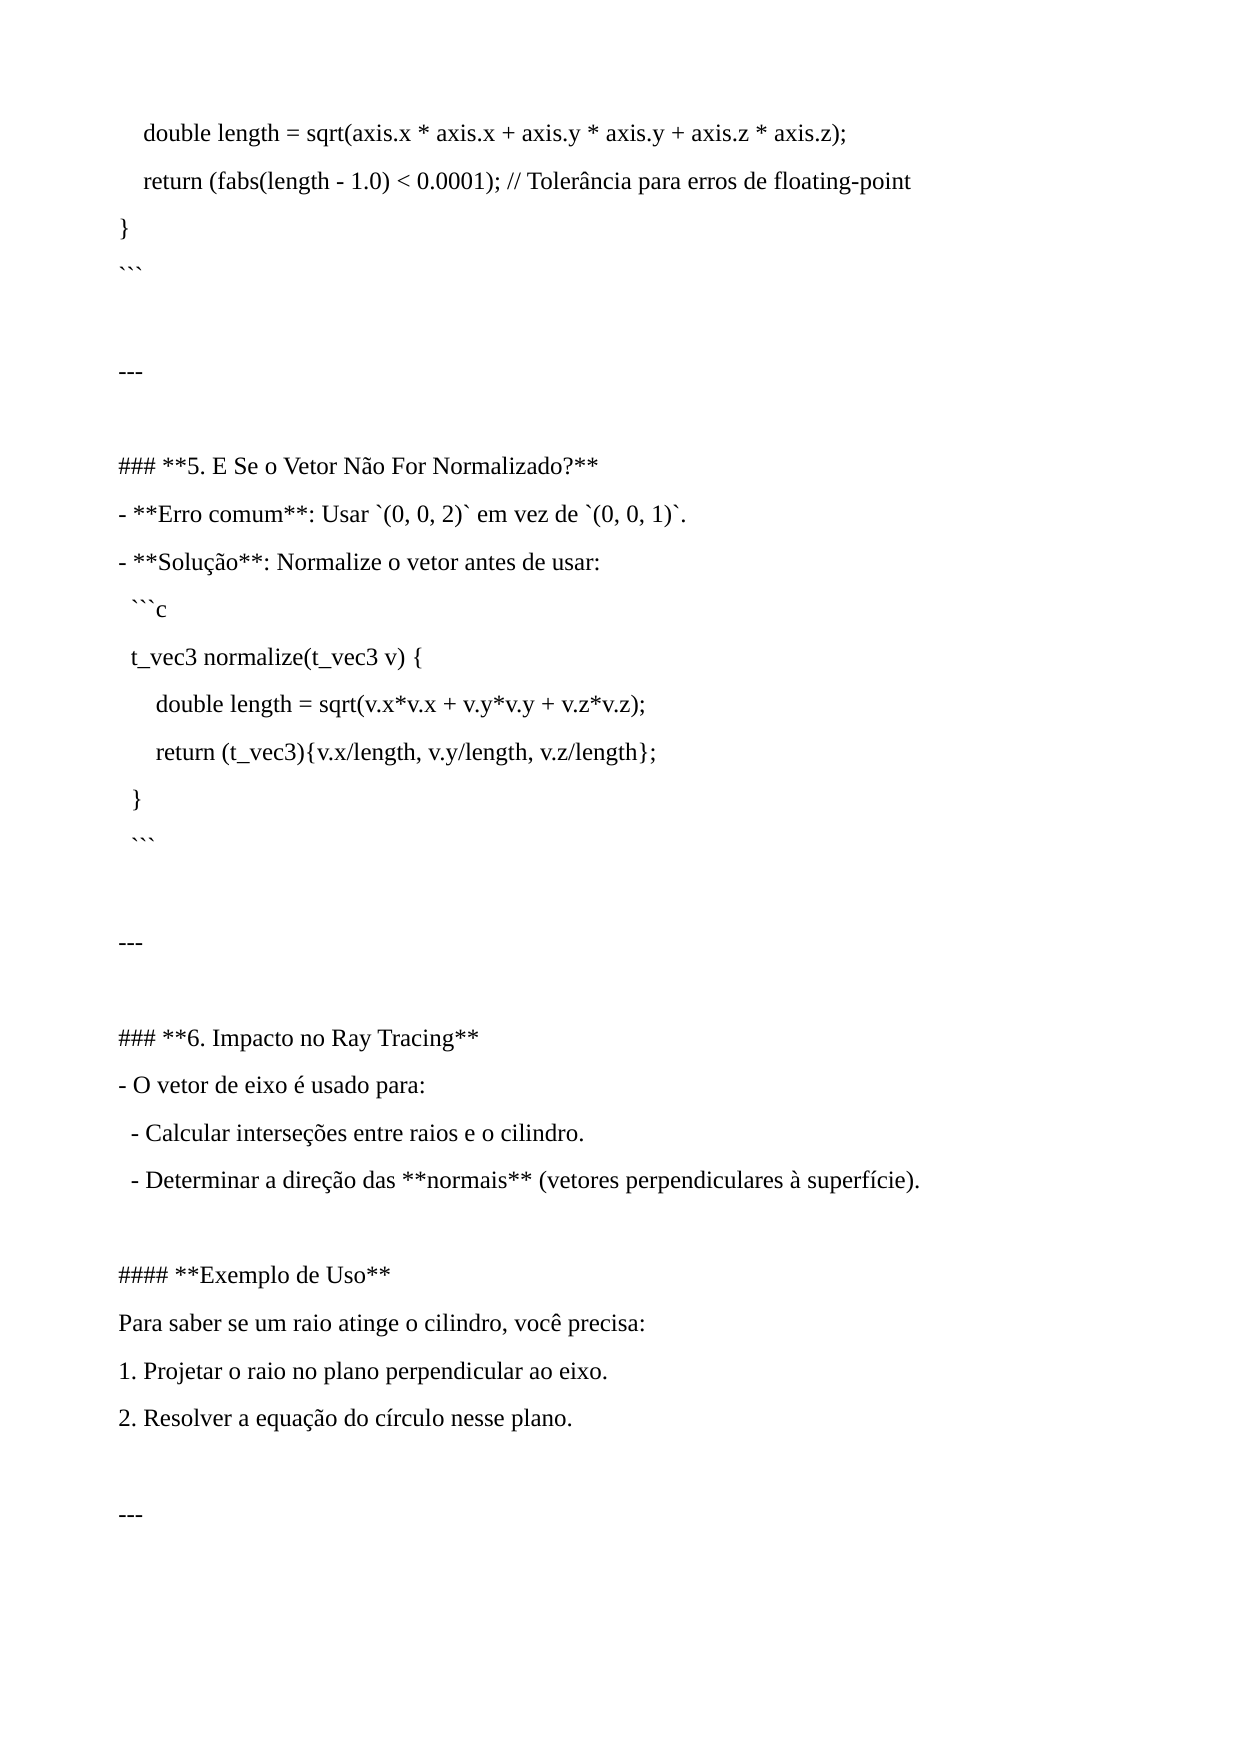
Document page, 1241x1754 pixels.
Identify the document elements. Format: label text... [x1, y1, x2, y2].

text ``` [118, 832, 1122, 861]
text --- [118, 927, 1122, 956]
text return (fabs(length - 1.0) < 0.0001); // Tolerância para erros de floating-point [118, 166, 1122, 194]
text --- [118, 1499, 1122, 1527]
text ```c [118, 594, 1122, 623]
text double length = sqrt(v.x*v.x + v.y*v.y + v.z*v.z); [118, 689, 1122, 718]
text t_vec3 normalize(t_vec3 v) { [118, 642, 1122, 671]
text - **Solução**: Normalize o vetor antes de usar: [118, 547, 1122, 575]
text double length = sqrt(axis.x * axis.x + axis.y * axis.y + axis.z * axis.z); [118, 118, 1122, 147]
text ``` [118, 261, 1122, 290]
text Para saber se um raio atinge o cilindro, você precisa: [118, 1308, 1122, 1337]
text } [118, 784, 1122, 813]
text } [118, 213, 1122, 242]
text ### **5. E Se o Vetor Não For Normalizado?** [118, 451, 1122, 480]
text ### **6. Impacto no Ray Tracing** [118, 1023, 1122, 1051]
text - Determinar a direção das **normais** (vetores perpendiculares à superfície). [118, 1165, 1122, 1194]
text - **Erro comum**: Usar `(0, 0, 2)` em vez de `(0, 0, 1)`. [118, 499, 1122, 528]
text 1. Projetar o raio no plano perpendicular ao eixo. [118, 1356, 1122, 1384]
text --- [118, 356, 1122, 385]
text 2. Resolver a equação do círculo nesse plano. [118, 1403, 1122, 1432]
text - Calcular interseções entre raios e o cilindro. [118, 1118, 1122, 1147]
text return (t_vec3){v.x/length, v.y/length, v.z/length}; [118, 737, 1122, 766]
text #### **Exemplo de Uso** [118, 1261, 1122, 1289]
text - O vetor de eixo é usado para: [118, 1070, 1122, 1099]
